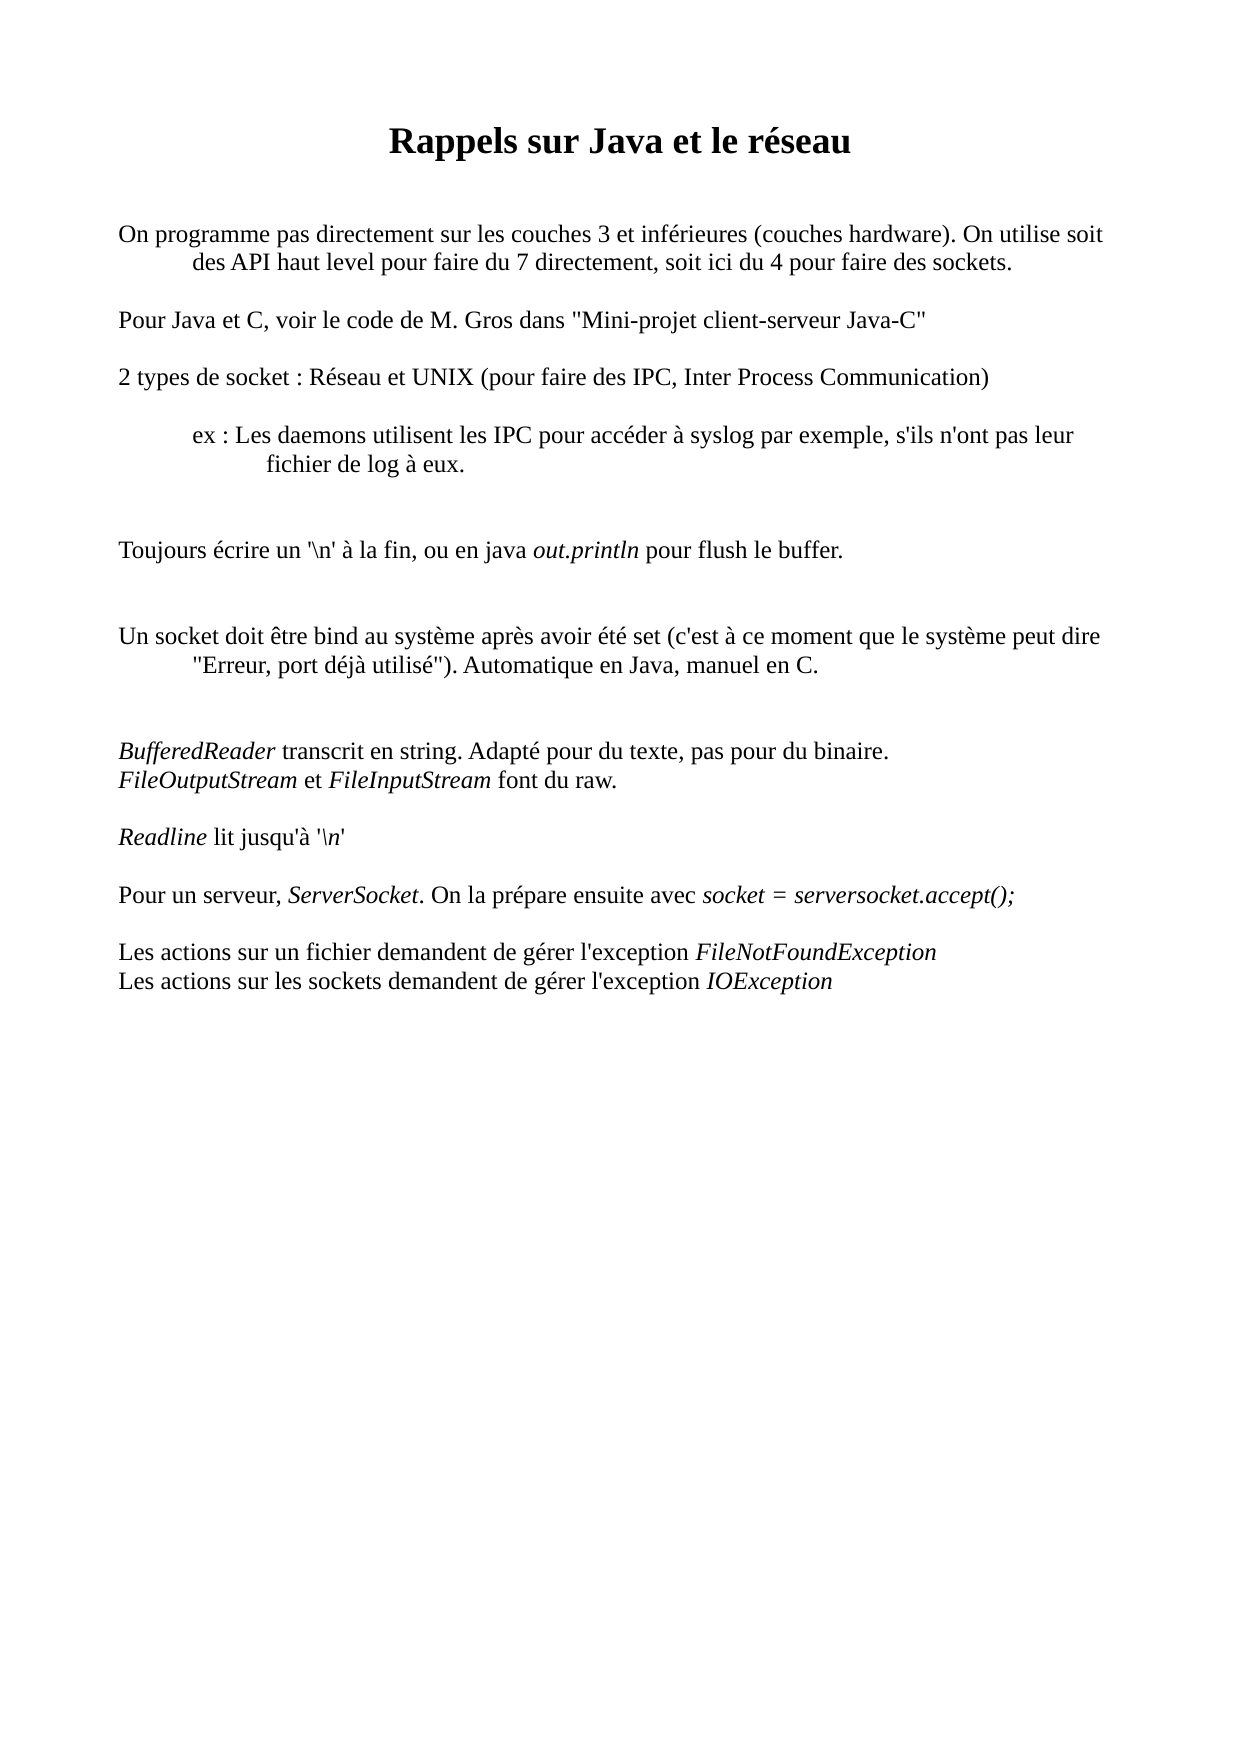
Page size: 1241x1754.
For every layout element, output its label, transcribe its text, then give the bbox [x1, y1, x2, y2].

text BufferedReader transcrit en string. Adapté pour du texte, pas pour du binaire. [118, 736, 1122, 765]
text 2 types de socket : Réseau et UNIX (pour faire des IPC, Inter Process Communication) [118, 362, 1122, 391]
text ex : Les daemons utilisent les IPC pour accéder à syslog par exemple, s'ils n'ont pas leur fichier de log à eux. [118, 420, 1122, 477]
text Pour un serveur, ServerSocket. On la prépare ensuite avec socket = serversocket.accept(); [118, 880, 1122, 909]
text Les actions sur les sockets demandent de gérer l'exception IOException [118, 966, 1122, 995]
text On programme pas directement sur les couches 3 et inférieures (couches hardware). On utilise soit des API haut level pour faire du 7 directement, soit ici du 4 pour faire des sockets. [118, 219, 1122, 276]
text Les actions sur un fichier demandent de gérer l'exception FileNotFoundException [118, 937, 1122, 966]
text Pour Java et C, voir le code de M. Gros dans "Mini-projet client-serveur Java-C" [118, 305, 1122, 334]
text FileOutputStream et FileInputStream font du raw. [118, 765, 1122, 794]
text Toujours écrire un '\n' à la fin, ou en java out.println pour flush le buffer. [118, 535, 1122, 564]
text Readline lit jusqu'à '\n' [118, 822, 1122, 851]
text Rappels sur Java et le réseau [118, 118, 1122, 161]
text Un socket doit être bind au système après avoir été set (c'est à ce moment que le système peut dire "Erreur, port déjà utilisé"). Automatique en Java, manuel en C. [118, 621, 1122, 679]
